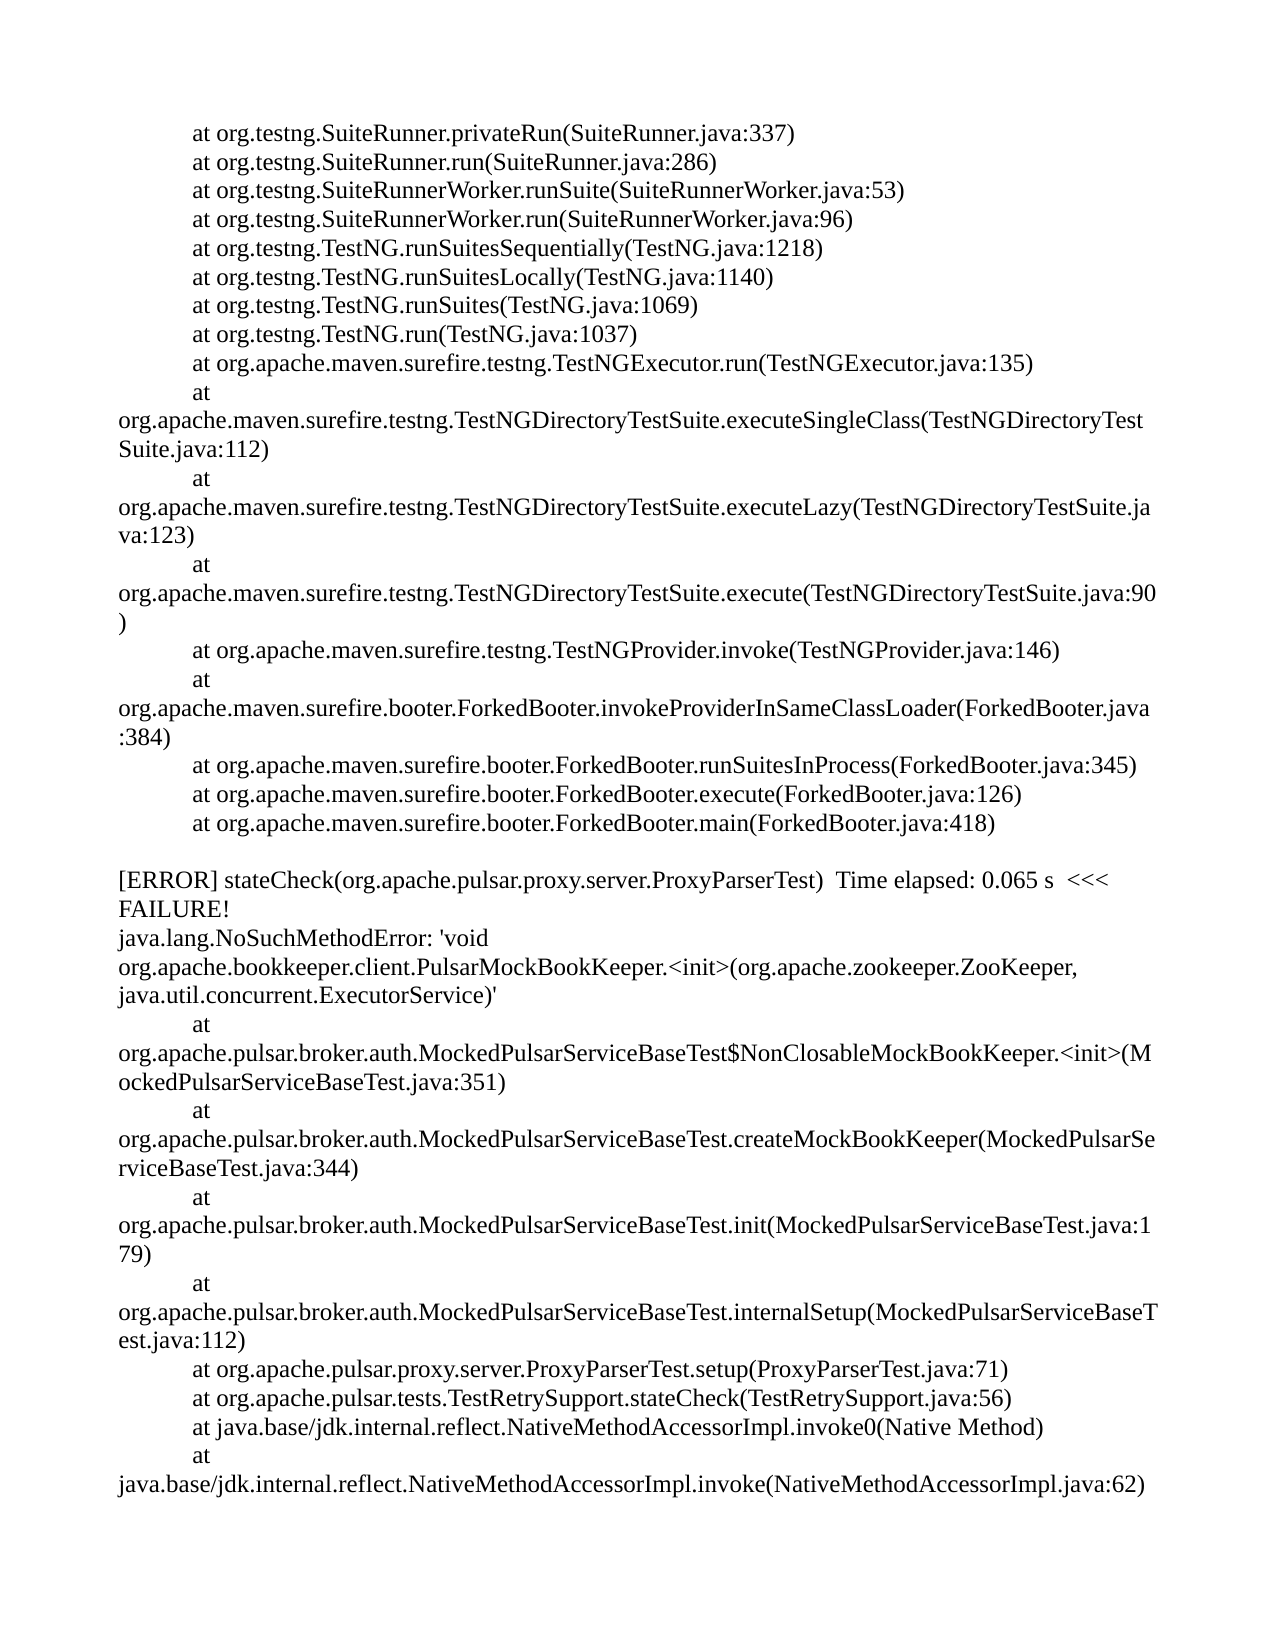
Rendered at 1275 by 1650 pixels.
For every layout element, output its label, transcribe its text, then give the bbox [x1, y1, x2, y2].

text at org.apache.maven.surefire.testng.TestNGDirectoryTestSuite.executeSingleClass(TestNGDirectoryTestSuite.java:112) [118, 377, 1157, 463]
text at org.apache.pulsar.broker.auth.MockedPulsarServiceBaseTest.init(MockedPulsarServiceBaseTest.java:179) [118, 1182, 1157, 1268]
text at org.testng.TestNG.runSuitesLocally(TestNG.java:1140) [118, 262, 1157, 291]
text at org.apache.maven.surefire.testng.TestNGExecutor.run(TestNGExecutor.java:135) [118, 348, 1157, 377]
text at org.testng.SuiteRunnerWorker.run(SuiteRunnerWorker.java:96) [118, 204, 1157, 233]
text at org.testng.TestNG.runSuites(TestNG.java:1069) [118, 291, 1157, 319]
text java.lang.NoSuchMethodError: 'void org.apache.bookkeeper.client.PulsarMockBookKeeper.<init>(org.apache.zookeeper.ZooKeeper, java.util.concurrent.ExecutorService)' [118, 923, 1157, 1009]
text at org.apache.maven.surefire.booter.ForkedBooter.runSuitesInProcess(ForkedBooter.java:345) [118, 751, 1157, 779]
text at org.apache.pulsar.proxy.server.ProxyParserTest.setup(ProxyParserTest.java:71) [118, 1354, 1157, 1383]
text at org.apache.maven.surefire.booter.ForkedBooter.invokeProviderInSameClassLoader(ForkedBooter.java:384) [118, 664, 1157, 751]
text at java.base/jdk.internal.reflect.NativeMethodAccessorImpl.invoke0(Native Method) [118, 1412, 1157, 1441]
text [ERROR] stateCheck(org.apache.pulsar.proxy.server.ProxyParserTest) Time elapsed: 0.065 s <<< FAILURE! [118, 866, 1157, 923]
text at org.testng.SuiteRunner.privateRun(SuiteRunner.java:337) [118, 118, 1157, 147]
text at org.apache.maven.surefire.booter.ForkedBooter.execute(ForkedBooter.java:126) [118, 779, 1157, 808]
text at org.apache.pulsar.broker.auth.MockedPulsarServiceBaseTest$NonClosableMockBookKeeper.<init>(MockedPulsarServiceBaseTest.java:351) [118, 1009, 1157, 1096]
text at org.apache.maven.surefire.testng.TestNGDirectoryTestSuite.executeLazy(TestNGDirectoryTestSuite.java:123) [118, 463, 1157, 549]
text at org.testng.SuiteRunnerWorker.runSuite(SuiteRunnerWorker.java:53) [118, 176, 1157, 204]
text at org.apache.maven.surefire.booter.ForkedBooter.main(ForkedBooter.java:418) [118, 808, 1157, 837]
text at org.testng.SuiteRunner.run(SuiteRunner.java:286) [118, 147, 1157, 176]
text at org.apache.maven.surefire.testng.TestNGProvider.invoke(TestNGProvider.java:146) [118, 636, 1157, 664]
text at java.base/jdk.internal.reflect.NativeMethodAccessorImpl.invoke(NativeMethodAccessorImpl.java:62) [118, 1441, 1157, 1498]
text at org.apache.pulsar.broker.auth.MockedPulsarServiceBaseTest.internalSetup(MockedPulsarServiceBaseTest.java:112) [118, 1268, 1157, 1354]
text at org.apache.pulsar.broker.auth.MockedPulsarServiceBaseTest.createMockBookKeeper(MockedPulsarServiceBaseTest.java:344) [118, 1096, 1157, 1182]
text at org.testng.TestNG.runSuitesSequentially(TestNG.java:1218) [118, 233, 1157, 262]
text at org.apache.maven.surefire.testng.TestNGDirectoryTestSuite.execute(TestNGDirectoryTestSuite.java:90) [118, 549, 1157, 636]
text at org.testng.TestNG.run(TestNG.java:1037) [118, 319, 1157, 348]
text at org.apache.pulsar.tests.TestRetrySupport.stateCheck(TestRetrySupport.java:56) [118, 1383, 1157, 1412]
